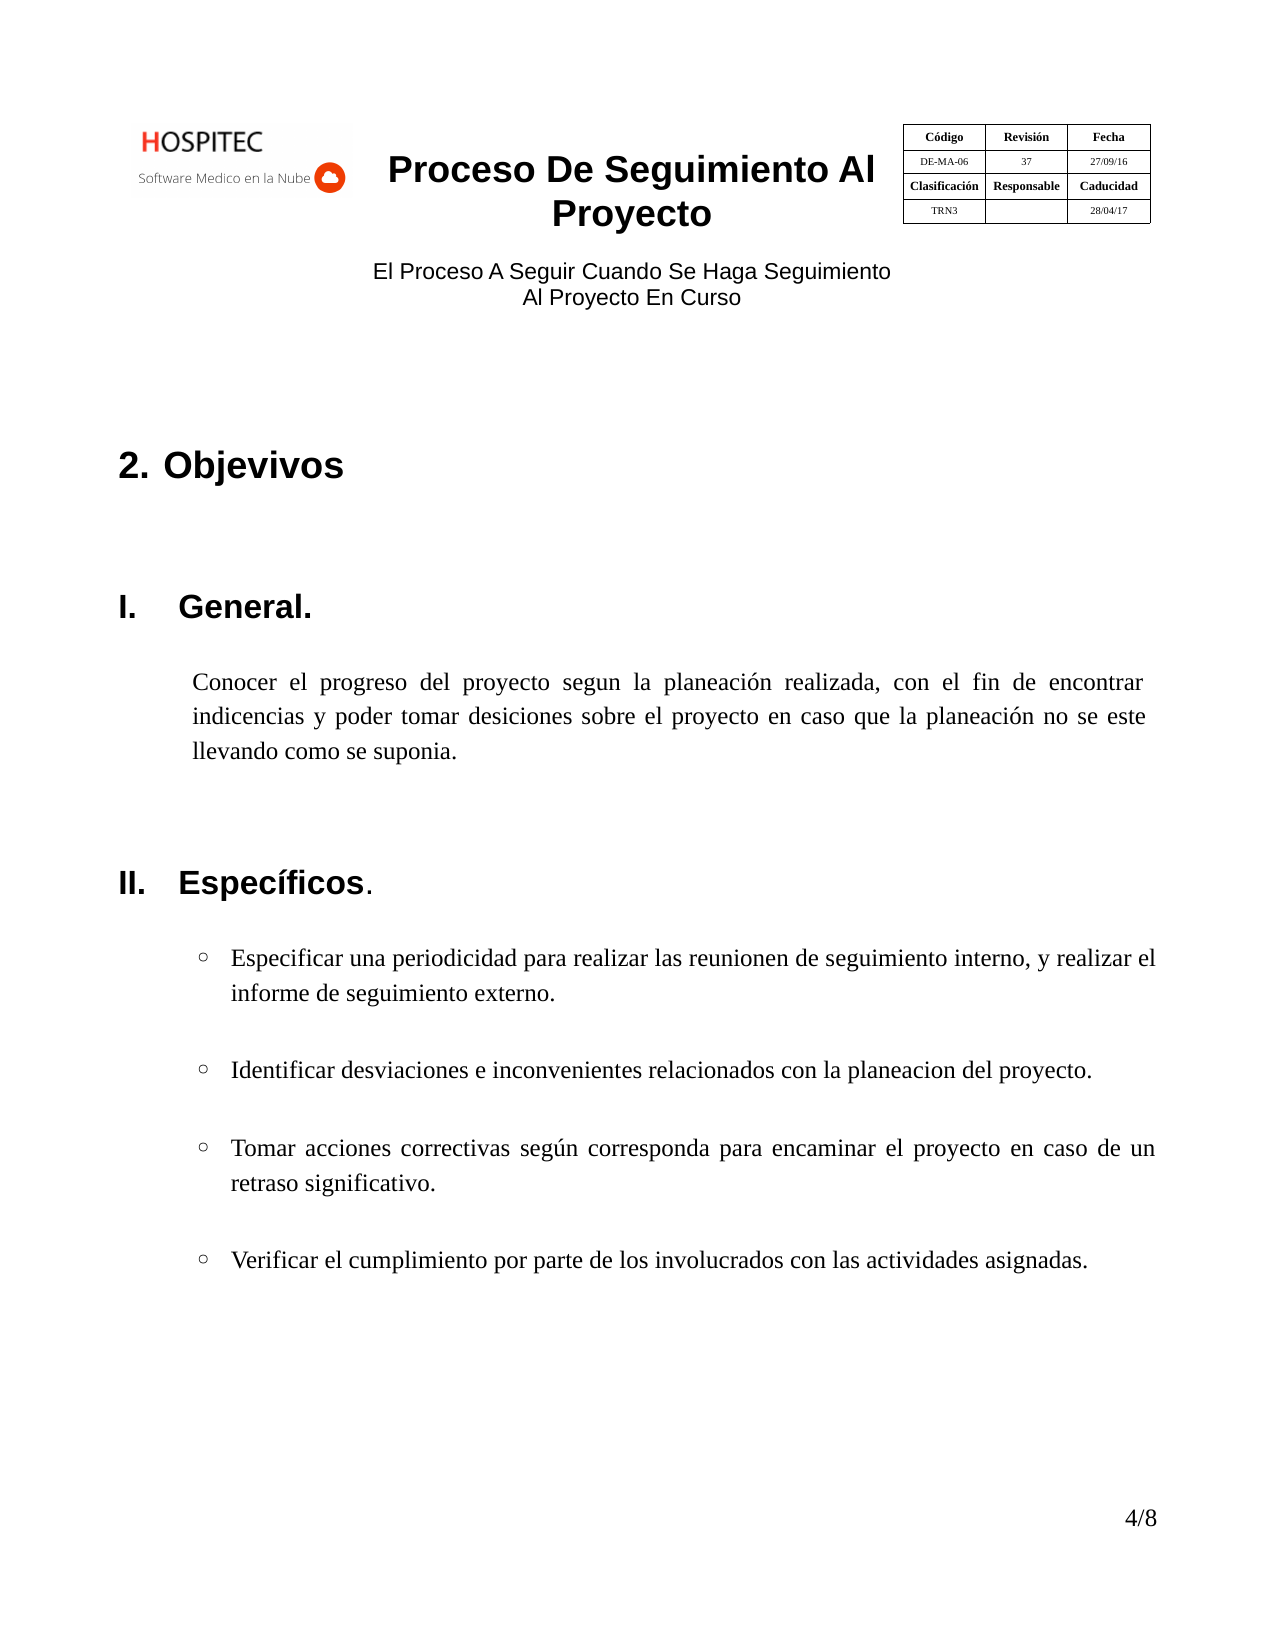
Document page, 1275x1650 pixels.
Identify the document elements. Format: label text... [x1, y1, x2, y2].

subtitle Específicos. [118, 863, 1157, 902]
list Especificar una periodicidad para realizar las reunionen de seguimiento interno, y realizar el informe de seguimiento externo. [193, 943, 1157, 1006]
list Tomar acciones correctivas según corresponda para encaminar el proyecto en caso de un retraso significativo. [193, 1133, 1157, 1196]
picture [131, 123, 353, 198]
text Conocer el progreso del proyecto segun la planeación realizada, con el fin de encontrar indicencias y poder tomar desiciones sobre el proyecto en caso que la planeación no se este llevando como se suponia. [118, 667, 1157, 764]
subtitle General. [118, 587, 1157, 626]
list Identificar desviaciones e inconvenientes relacionados con la planeacion del proyecto. [193, 1055, 1157, 1084]
list Verificar el cumplimiento por parte de los involucrados con las actividades asignadas. [193, 1246, 1157, 1274]
subtitle Objevivos [118, 443, 1157, 487]
